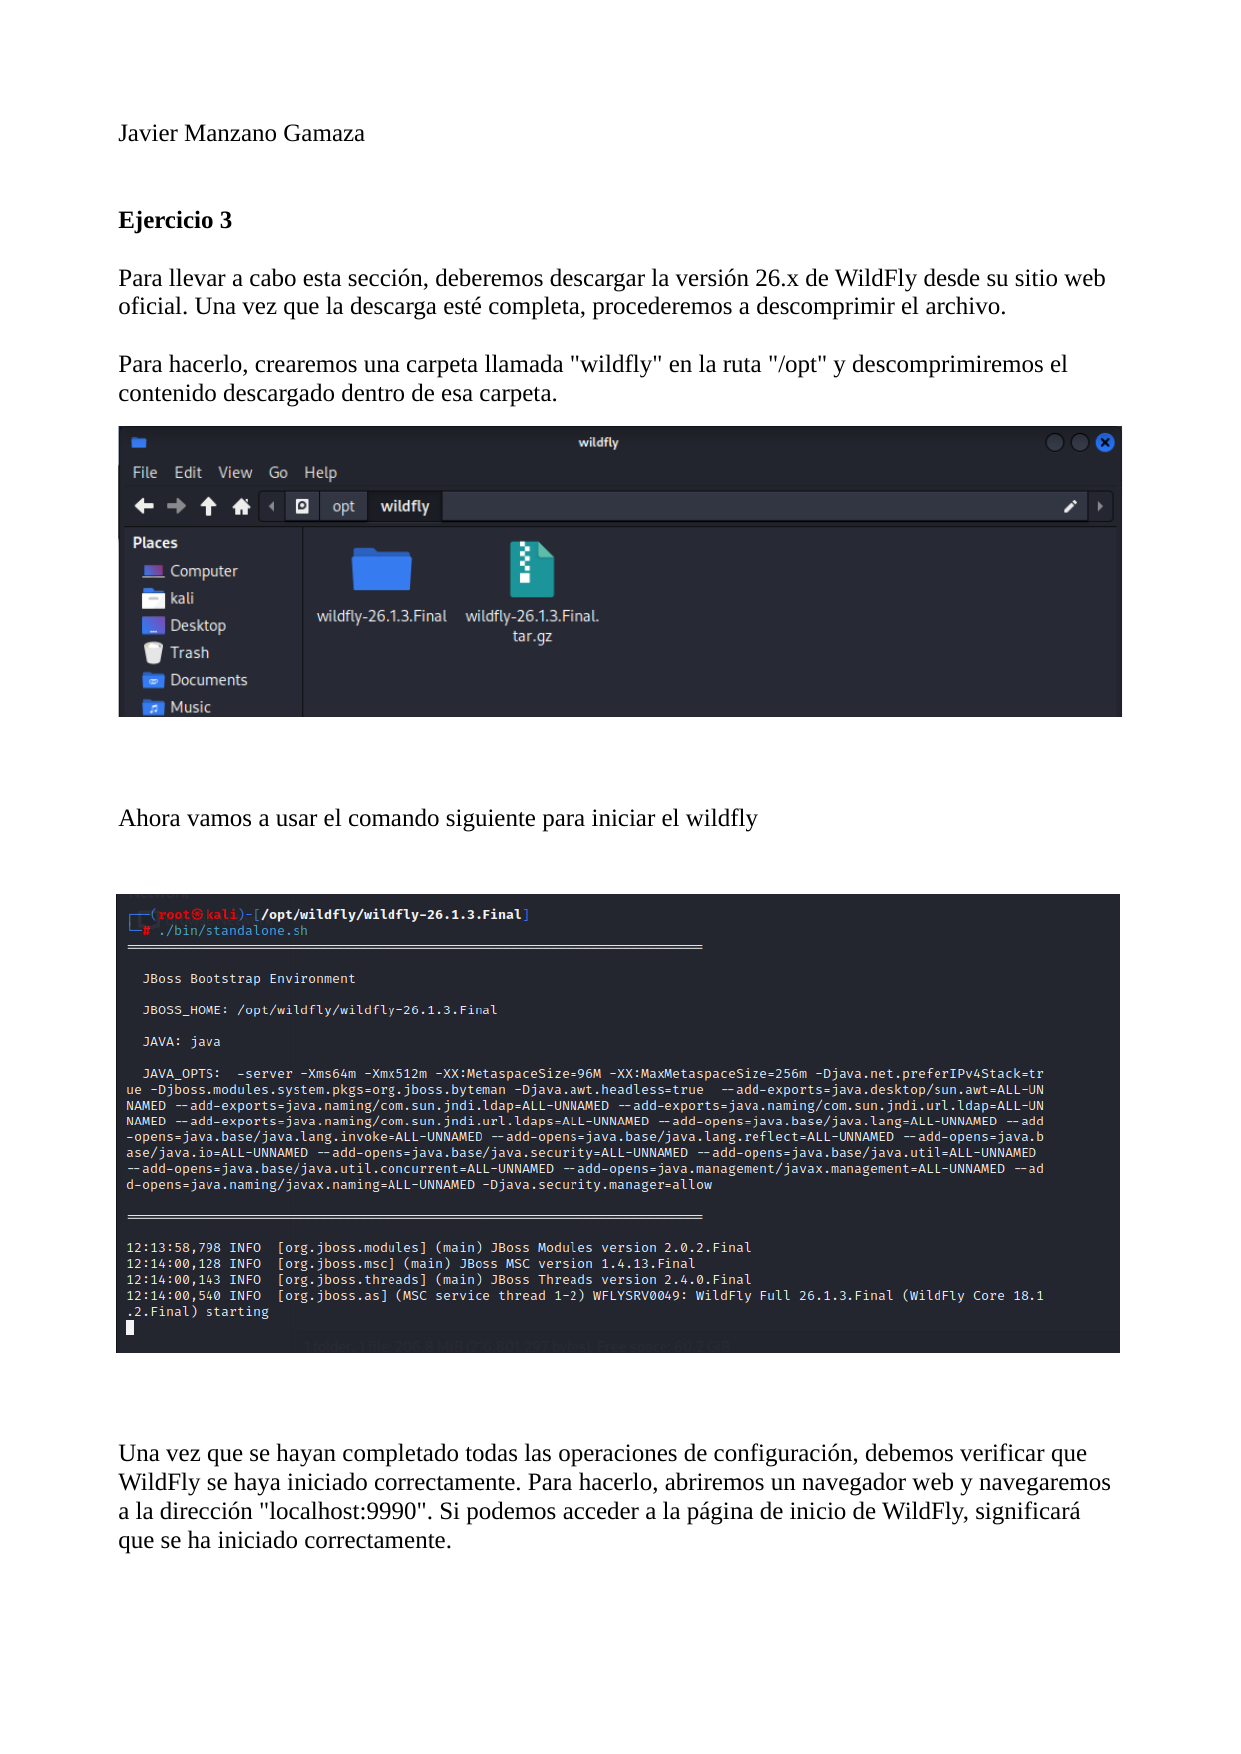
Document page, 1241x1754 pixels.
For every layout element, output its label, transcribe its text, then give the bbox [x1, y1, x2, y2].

text Para llevar a cabo esta sección, deberemos descargar la versión 26.x de WildFly desde su sitio web oficial. Una vez que la descarga esté completa, procederemos a descomprimir el archivo. [118, 263, 1122, 320]
text Ejercicio 3 [118, 205, 1122, 234]
text Ahora vamos a usar el comando siguiente para iniciar el wildfly [118, 803, 1122, 831]
text Una vez que se hayan completado todas las operaciones de configuración, debemos verificar que WildFly se haya iniciado correctamente. Para hacerlo, abriremos un navegador web y navegaremos a la dirección "localhost:9990". Si podemos acceder a la página de inicio de WildFly, significará que se ha iniciado correctamente. [118, 1438, 1122, 1553]
text Para hacerlo, crearemos una carpeta llamada "wildfly" en la ruta "/opt" y descomprimiremos el contenido descargado dentro de esa carpeta. [118, 349, 1122, 406]
picture [116, 894, 1120, 1353]
picture [118, 426, 1123, 707]
